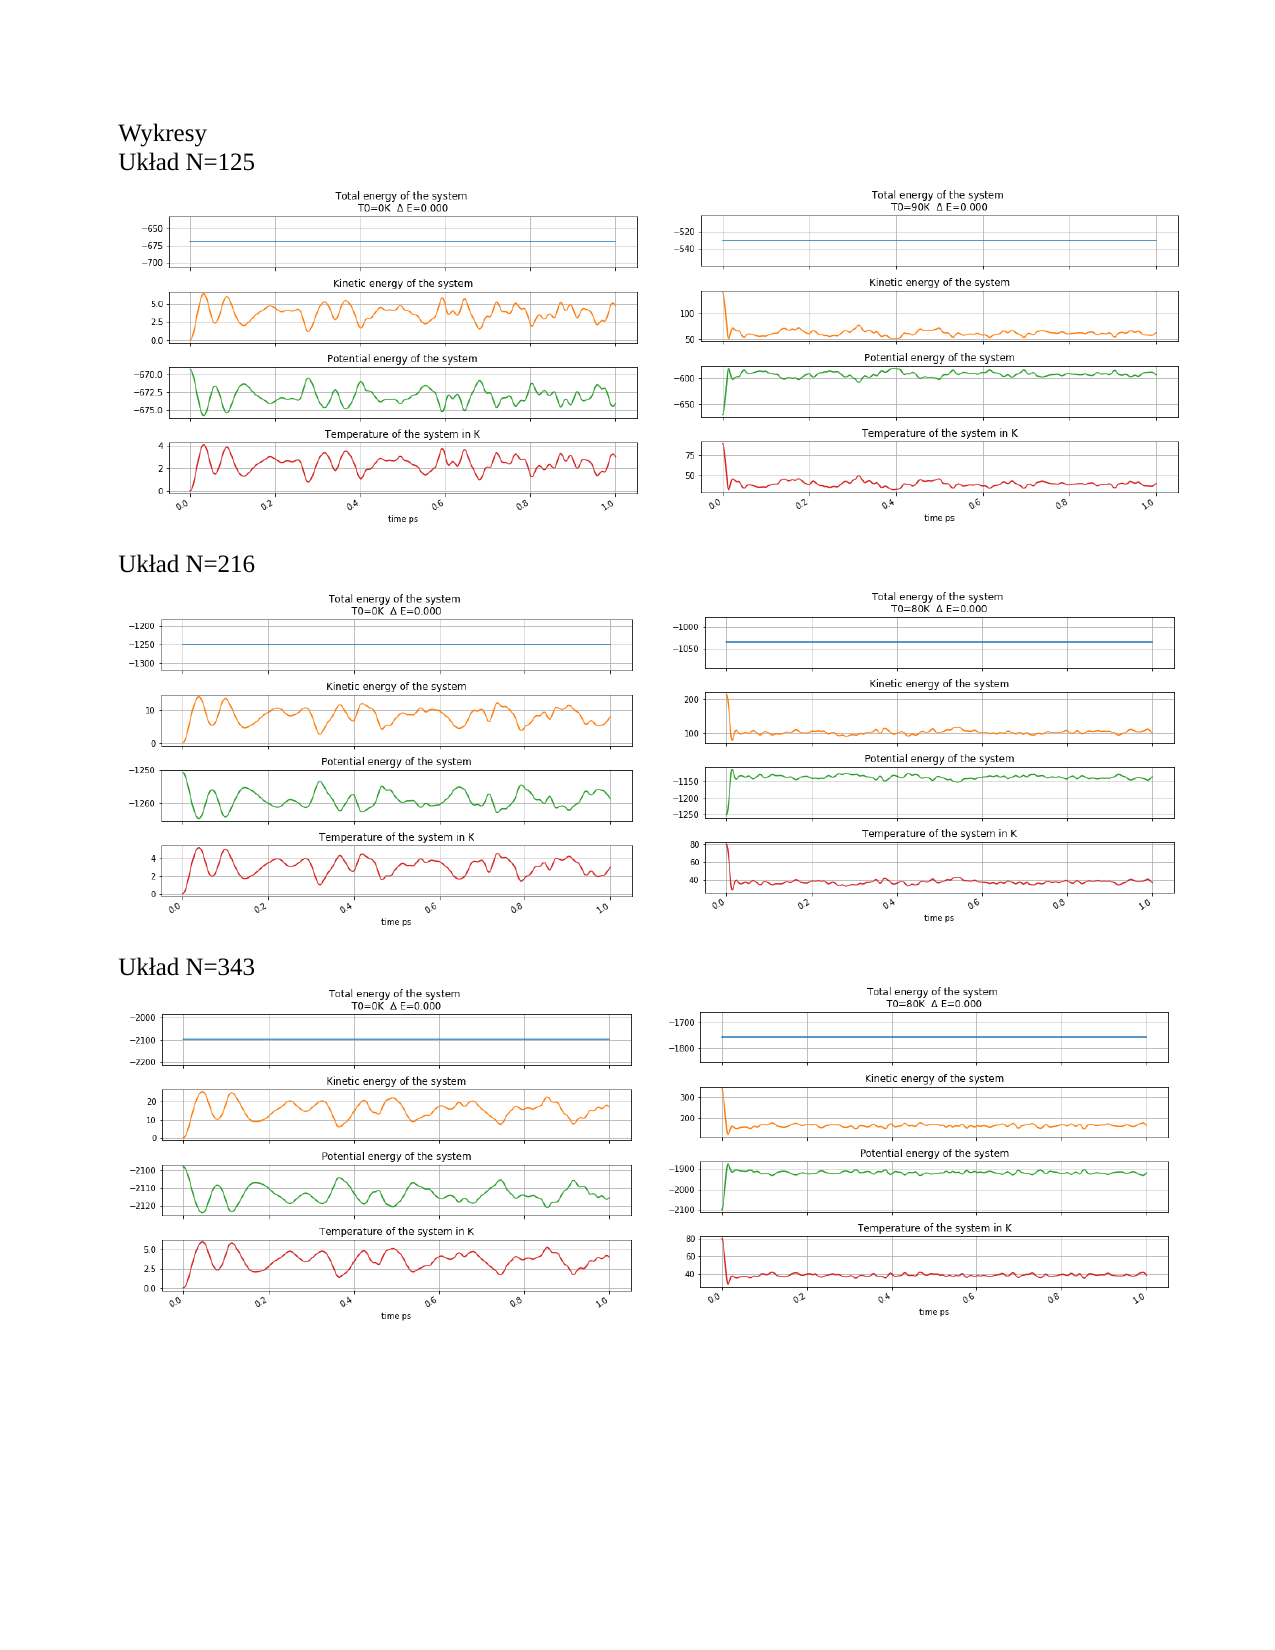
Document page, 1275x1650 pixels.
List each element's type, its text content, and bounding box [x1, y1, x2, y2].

text Układ N=125 [118, 147, 1157, 176]
picture [663, 583, 1185, 931]
picture [120, 980, 642, 1329]
picture [664, 181, 1189, 531]
picture [119, 585, 643, 935]
text Układ N=216 [118, 549, 1157, 578]
picture [124, 182, 648, 532]
text Układ N=343 [118, 952, 1157, 981]
text Wykresy [118, 118, 1157, 147]
picture [659, 978, 1179, 1325]
